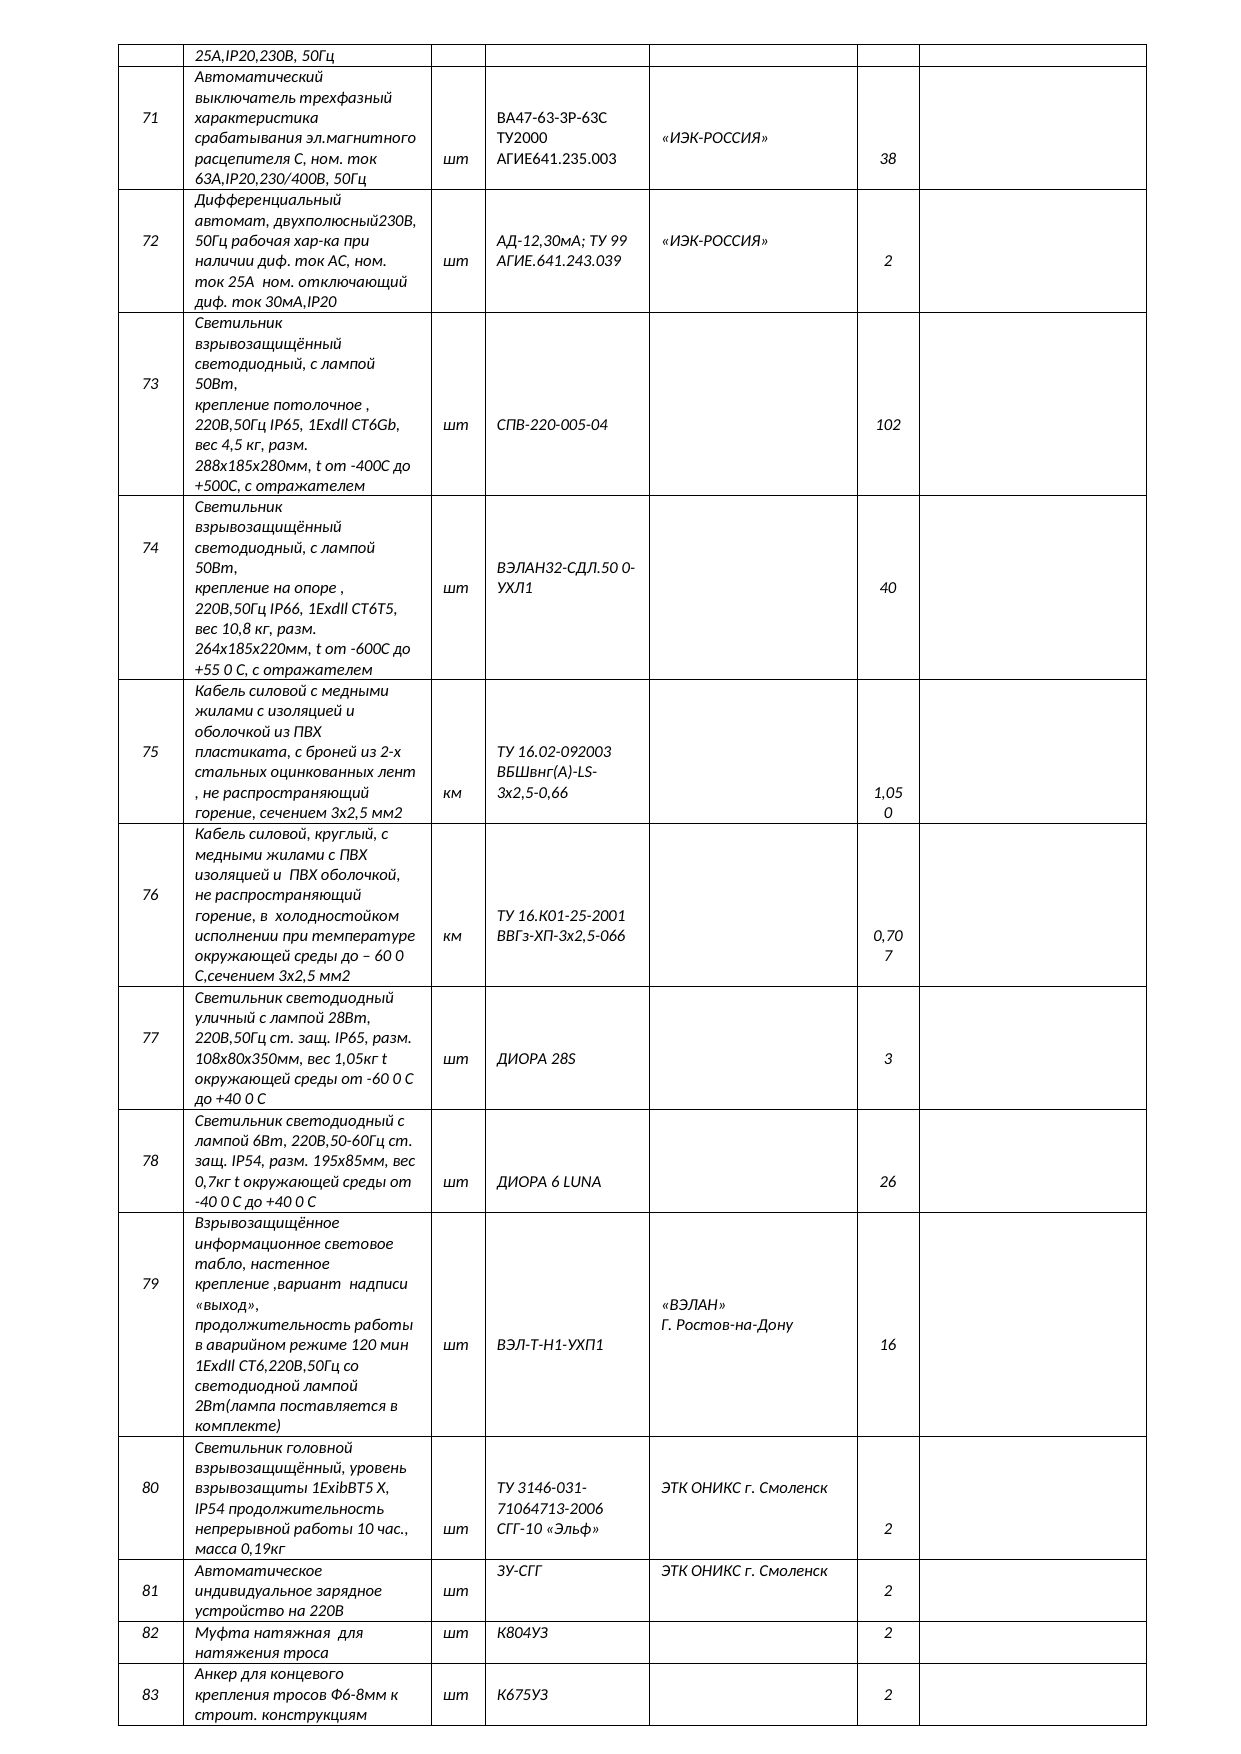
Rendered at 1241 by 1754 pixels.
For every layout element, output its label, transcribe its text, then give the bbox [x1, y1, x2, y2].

table_cell Кабель силовой с медными жилами с изоляцией и оболочкой из ПВХ пластиката, с броней из 2-х стальных оцинкованных лент , не распространяющий горение, сечением 3х2,5 мм2 [184, 680, 431, 822]
table_cell шт [432, 496, 485, 679]
table_cell К675УЗ [486, 1664, 649, 1724]
table_cell [920, 1213, 1146, 1436]
table_cell [920, 824, 1146, 986]
table_cell ДИОРА 6 LUNA [486, 1110, 649, 1212]
table_cell 38 [858, 67, 919, 189]
table_cell [119, 45, 183, 66]
table_cell 74 [119, 496, 183, 679]
table_cell ЭТК ОНИКС г. Смоленск [650, 1437, 857, 1559]
table_cell 102 [858, 313, 919, 495]
table_cell Автоматический выключатель трехфазный характеристика срабатывания эл.магнитного расцепителя С, ном. ток 63А,IP20,230/400В, 50Гц [184, 67, 431, 189]
table_cell 83 [119, 1664, 183, 1724]
table_cell [650, 824, 857, 986]
table_cell [920, 987, 1146, 1109]
table_cell Автоматическое индивидуальное зарядное устройство на 220В [184, 1560, 431, 1621]
table_cell ВА47-63-3Р-63С ТУ2000 АГИЕ641.235.003 [486, 67, 649, 189]
table_cell км [432, 824, 485, 986]
table_cell Светильник взрывозащищённый светодиодный, с лампой 50Вт, крепление на опоре , 220В,50Гц IP66, 1ExdIl CT6Т5, вес 10,8 кг, разм. 264х185х220мм, t от -600С до +55 0 С, с отражателем [184, 496, 431, 679]
table_cell 81 [119, 1560, 183, 1621]
table_cell шт [432, 190, 485, 312]
table_cell «ВЭЛАН» Г. Ростов-на-Дону [650, 1213, 857, 1436]
table_cell [650, 496, 857, 679]
table_cell «ИЭК-РОССИЯ» [650, 190, 857, 312]
table_cell 77 [119, 987, 183, 1109]
table_cell [650, 1110, 857, 1212]
table_cell 26 [858, 1110, 919, 1212]
table_cell 2 [858, 1622, 919, 1663]
table_cell 76 [119, 824, 183, 986]
table_cell Взрывозащищённое информационное световое табло, настенное крепление ,вариант надписи «выход», продолжительность работы в аварийном режиме 120 мин 1ExdIl CT6,220В,50Гц со светодиодной лампой 2Вт(лампа поставляется в комплекте) [184, 1213, 431, 1436]
table_cell шт [432, 313, 485, 495]
table_cell [650, 987, 857, 1109]
table_cell 82 [119, 1622, 183, 1663]
table_cell шт [432, 1213, 485, 1436]
table_cell ТУ 3146-031-71064713-2006 СГГ-10 «Эльф» [486, 1437, 649, 1559]
table_cell Светильник светодиодный уличный с лампой 28Вт, 220В,50Гц ст. защ. IP65, разм. 108х80х350мм, вес 1,05кг t окружающей среды от -60 0 С до +40 0 С [184, 987, 431, 1109]
table_cell шт [432, 67, 485, 189]
table_cell 2 [858, 1664, 919, 1724]
table_cell шт [432, 1622, 485, 1663]
table_cell 1,050 [858, 680, 919, 822]
table_cell шт [432, 1437, 485, 1559]
table_cell км [432, 680, 485, 822]
table_cell [858, 45, 919, 66]
table_cell [920, 45, 1146, 66]
table_cell [432, 45, 485, 66]
table_cell ВЭЛ-Т-Н1-УХП1 [486, 1213, 649, 1436]
table_cell Дифференциальный автомат, двухполюсный230В, 50Гц рабочая хар-ка при наличии диф. ток АС, ном. ток 25А ном. отключающий диф. ток 30мА,IP20 [184, 190, 431, 312]
table_cell Муфта натяжная для натяжения троса [184, 1622, 431, 1663]
table_cell 78 [119, 1110, 183, 1212]
table_cell 80 [119, 1437, 183, 1559]
table_cell 40 [858, 496, 919, 679]
table_cell [920, 680, 1146, 822]
table_cell 2 [858, 1560, 919, 1621]
table_cell 2 [858, 1437, 919, 1559]
table_cell шт [432, 987, 485, 1109]
table_cell [650, 1664, 857, 1724]
table_cell [920, 1437, 1146, 1559]
table_cell [650, 45, 857, 66]
table_cell Светильник светодиодный с лампой 6Вт, 220В,50-60Гц ст. защ. IP54, разм. 195х85мм, вес 0,7кг t окружающей среды от -40 0 С до +40 0 С [184, 1110, 431, 1212]
table_cell СПВ-220-005-04 [486, 313, 649, 495]
table_cell 25А,IP20,230В, 50Гц [184, 45, 431, 66]
table_cell [920, 1560, 1146, 1621]
table_cell ТУ 16.К01-25-2001 ВВГз-ХП-3х2,5-066 [486, 824, 649, 986]
table_cell ЗУ-СГГ [486, 1560, 649, 1621]
table_cell «ИЭК-РОССИЯ» [650, 67, 857, 189]
table_cell 3 [858, 987, 919, 1109]
table_cell [920, 1110, 1146, 1212]
table_cell ТУ 16.02-092003 ВБШвнг(А)-LS-3х2,5-0,66 [486, 680, 649, 822]
table_cell 71 [119, 67, 183, 189]
table_cell [920, 1664, 1146, 1724]
table_cell ДИОРА 28S [486, 987, 649, 1109]
table_cell 79 [119, 1213, 183, 1436]
table_cell Светильник головной взрывозащищённый, уровень взрывозащиты 1ExibBT5 X, IP54 продолжительность непрерывной работы 10 час., масса 0,19кг [184, 1437, 431, 1559]
table_cell [920, 496, 1146, 679]
table_cell 73 [119, 313, 183, 495]
table_cell 72 [119, 190, 183, 312]
table_cell 16 [858, 1213, 919, 1436]
table_cell шт [432, 1664, 485, 1724]
table_cell Светильник взрывозащищённый светодиодный, с лампой 50Вт, крепление потолочное , 220В,50Гц IP65, 1ExdIl CT6Gb, вес 4,5 кг, разм. 288х185х280мм, t от -400С до +500С, с отражателем [184, 313, 431, 495]
table_cell шт [432, 1110, 485, 1212]
table_cell ВЭЛАН32-СДЛ.50 0-УХЛ1 [486, 496, 649, 679]
table_cell [650, 1622, 857, 1663]
table_cell [650, 313, 857, 495]
table_cell [650, 680, 857, 822]
table_cell Анкер для концевого крепления тросов Ф6-8мм к строит. конструкциям [184, 1664, 431, 1724]
table_cell [486, 45, 649, 66]
table_cell АД-12,30мА; ТУ 99 АГИЕ.641.243.039 [486, 190, 649, 312]
table_cell 75 [119, 680, 183, 822]
table_cell шт [432, 1560, 485, 1621]
table_cell ЭТК ОНИКС г. Смоленск [650, 1560, 857, 1621]
table_cell К804УЗ [486, 1622, 649, 1663]
table_cell [920, 67, 1146, 189]
table_cell Кабель силовой, круглый, с медными жилами с ПВХ изоляцией и ПВХ оболочкой, не распространяющий горение, в холодностойком исполнении при температуре окружающей среды до – 60 0 С,сечением 3х2,5 мм2 [184, 824, 431, 986]
table_cell [920, 313, 1146, 495]
table_cell [920, 190, 1146, 312]
table_cell 2 [858, 190, 919, 312]
table_cell 0,707 [858, 824, 919, 986]
table_cell [920, 1622, 1146, 1663]
